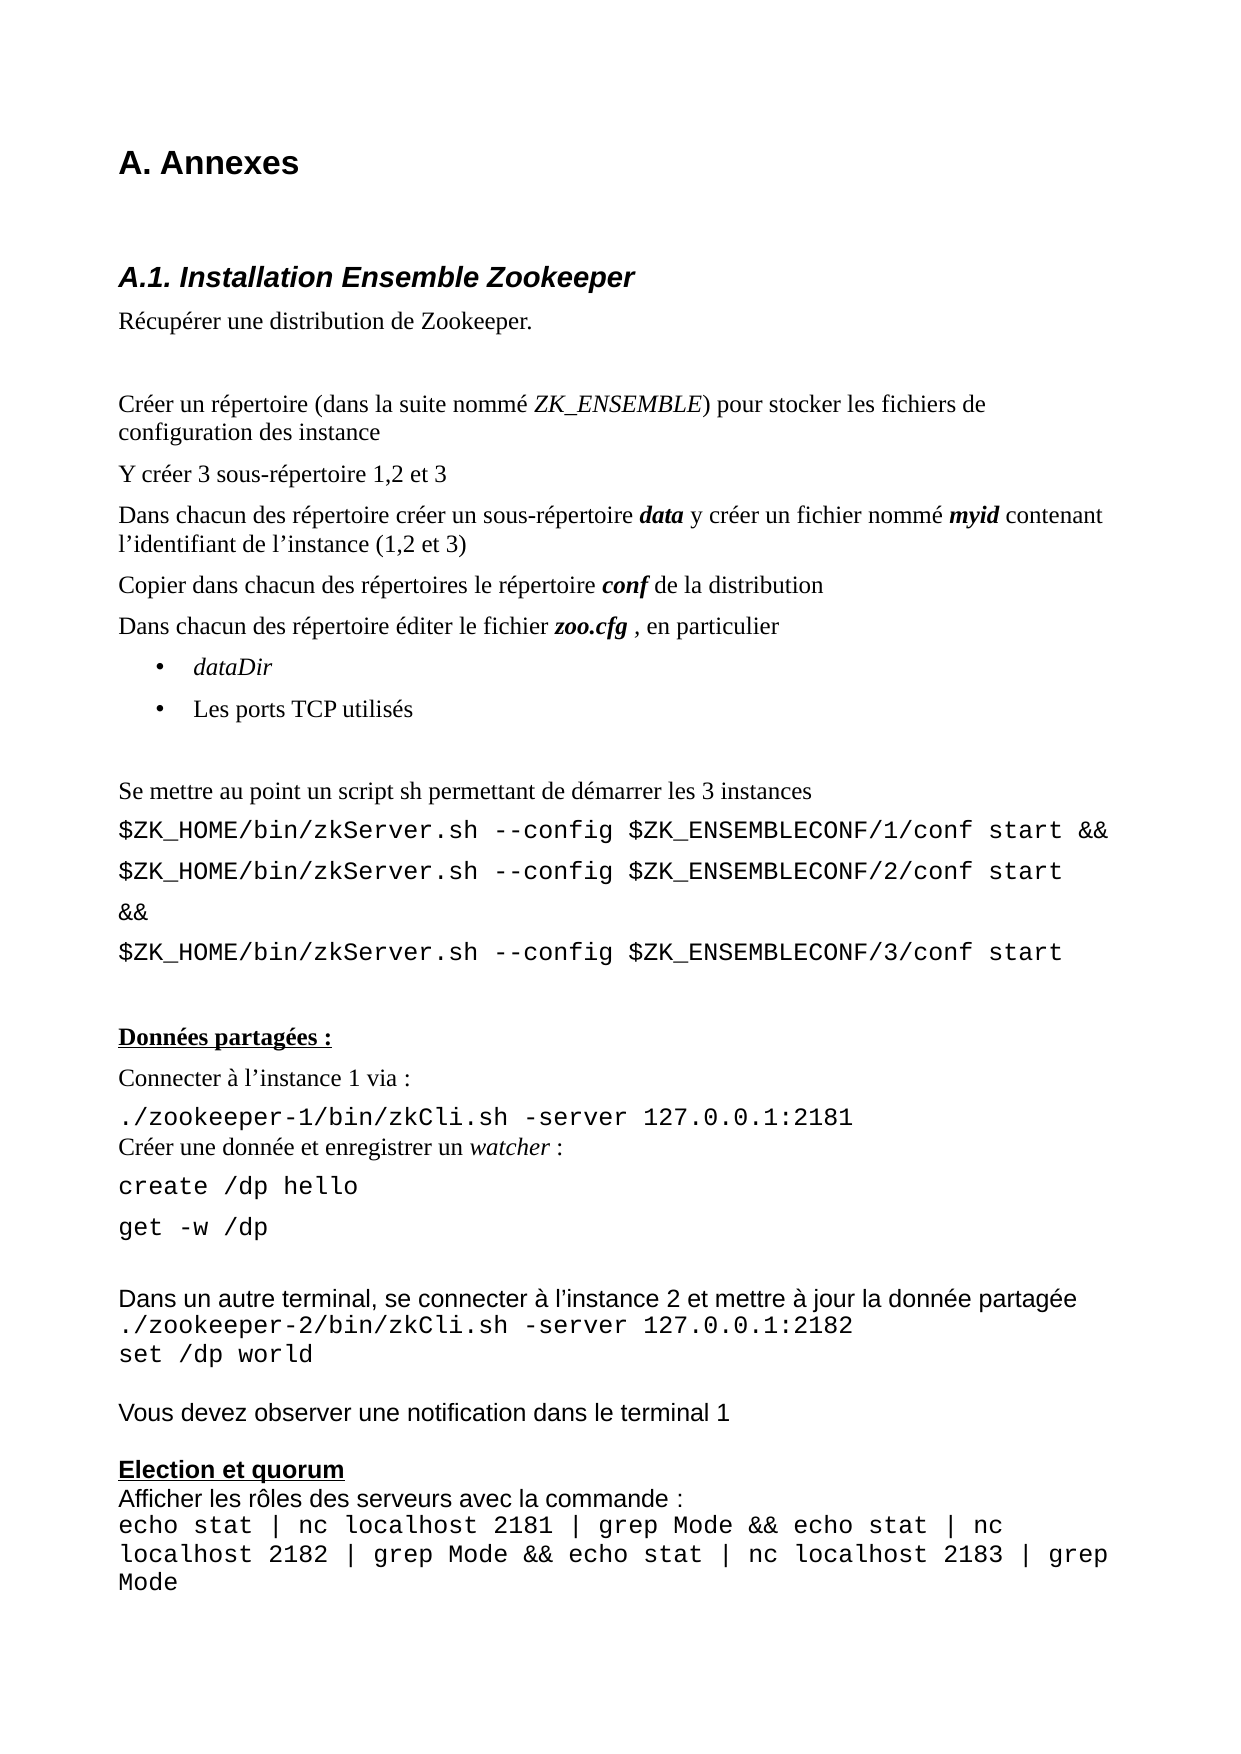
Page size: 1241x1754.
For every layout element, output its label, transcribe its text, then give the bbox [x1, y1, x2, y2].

text $ZK_HOME/bin/zkServer.sh --config $ZK_ENSEMBLECONF/3/conf start [118, 940, 1122, 968]
text Données partagées : [118, 1022, 1122, 1050]
text ./zookeeper-1/bin/zkCli.sh -server 127.0.0.1:2181 [118, 1104, 1122, 1132]
text Dans chacun des répertoire éditer le fichier zoo.cfg , en particulier [118, 611, 1122, 640]
list dataDir [156, 652, 1122, 681]
text && [118, 899, 1122, 927]
text create /dp hello [118, 1174, 1122, 1202]
text $ZK_HOME/bin/zkServer.sh --config $ZK_ENSEMBLECONF/2/conf start [118, 858, 1122, 887]
text Copier dans chacun des répertoires le répertoire conf de la distribution [118, 570, 1122, 599]
text Afficher les rôles des serveurs avec la commande : [118, 1484, 1122, 1513]
text Dans chacun des répertoire créer un sous-répertoire data y créer un fichier nommé myid contenant l’identifiant de l’instance (1,2 et 3) [118, 500, 1122, 557]
text Créer un répertoire (dans la suite nommé ZK_ENSEMBLE) pour stocker les fichiers de configuration des instance [118, 389, 1122, 446]
text [118, 1598, 1122, 1627]
text Election et quorum [118, 1455, 1122, 1484]
text Dans un autre terminal, se connecter à l’instance 2 et mettre à jour la donnée partagée [118, 1284, 1122, 1313]
text ./zookeeper-2/bin/zkCli.sh -server 127.0.0.1:2182 [118, 1313, 1122, 1341]
text Vous devez observer une notification dans le terminal 1 [118, 1398, 1122, 1427]
text echo stat | nc localhost 2181 | grep Mode && echo stat | nc localhost 2182 | grep Mode && echo stat | nc localhost 2183 | grep Mode [118, 1513, 1122, 1598]
text Se mettre au point un script sh permettant de démarrer les 3 instances [118, 776, 1122, 805]
text $ZK_HOME/bin/zkServer.sh --config $ZK_ENSEMBLECONF/1/conf start && [118, 817, 1122, 846]
text Y créer 3 sous-répertoire 1,2 et 3 [118, 459, 1122, 487]
text Connecter à l’instance 1 via : [118, 1063, 1122, 1092]
subtitle A. Annexes [118, 143, 1122, 182]
subtitle A.1. Installation Ensemble Zookeeper [118, 260, 1122, 294]
text Récupérer une distribution de Zookeeper. [118, 306, 1122, 335]
text get -w /dp [118, 1214, 1122, 1243]
text Créer une donnée et enregistrer un watcher : [118, 1132, 1122, 1161]
text set /dp world [118, 1341, 1122, 1369]
list Les ports TCP utilisés [156, 694, 1122, 722]
